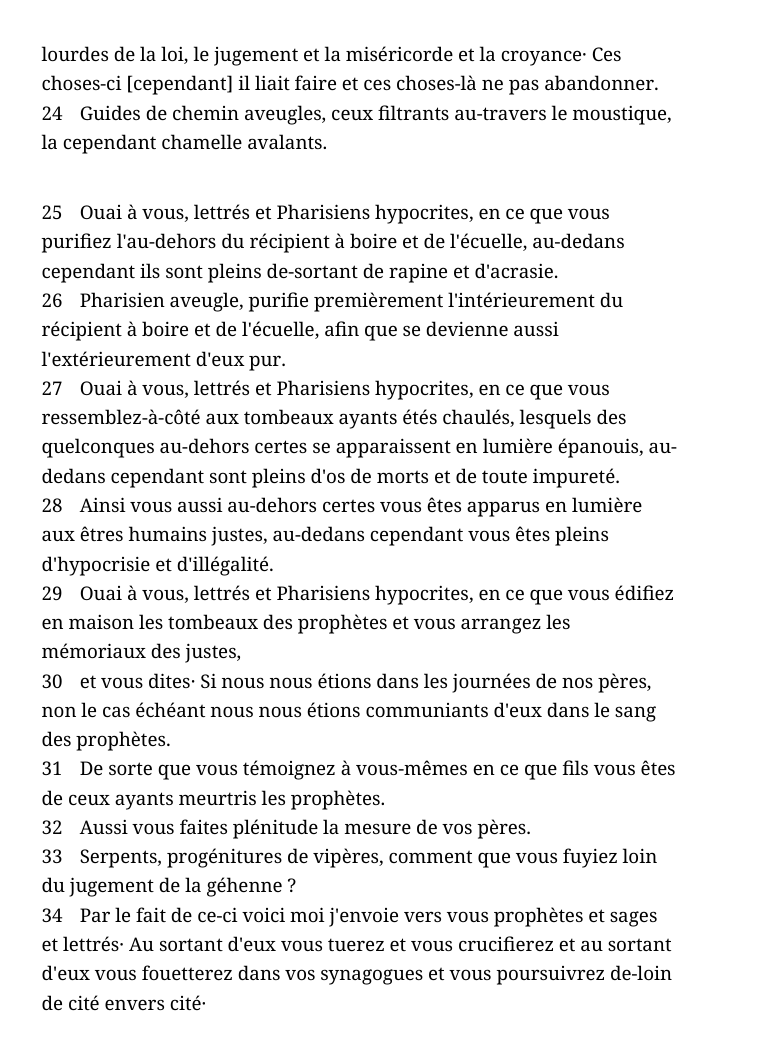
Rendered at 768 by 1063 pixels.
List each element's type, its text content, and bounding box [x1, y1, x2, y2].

text 25 Ouai à vous, lettrés et Pharisiens hypocrites, en ce que vous purifiez l'au-dehors du récipient à boire et de l'écuelle, au-dedans cependant ils sont pleins de-sortant de rapine et d'acrasie. 26 Pharisien aveugle, purifie premièrement l'intérieurement du récipient à boire et de l'écuelle, afin que se devienne aussi l'extérieurement d'eux pur. 27 Ouai à vous, lettrés et Pharisiens hypocrites, en ce que vous ressemblez-à-côté aux tombeaux ayants étés chaulés, lesquels des quelconques au-dehors certes se apparaissent en lumière épanouis, au-dedans cependant sont pleins d'os de morts et de toute impureté. 28 Ainsi vous aussi au-dehors certes vous êtes apparus en lumière aux êtres humains justes, au-dedans cependant vous êtes pleins d'hypocrisie et d'illégalité. 29 Ouai à vous, lettrés et Pharisiens hypocrites, en ce que vous édifiez en maison les tombeaux des prophètes et vous arrangez les mémoriaux des justes, 30 et vous dites· Si nous nous étions dans les journées de nos pères, non le cas échéant nous nous étions communiants d'eux dans le sang des prophètes. 31 De sorte que vous témoignez à vous-mêmes en ce que fils vous êtes de ceux ayants meurtris les prophètes. 32 Aussi vous faites plénitude la mesure de vos pères. 33 Serpents, progénitures de vipères, comment que vous fuyiez loin du jugement de la géhenne ? 34 Par le fait de ce-ci voici moi j'envoie vers vous prophètes et sages et lettrés· Au sortant d'eux vous tuerez et vous crucifierez et au sortant d'eux vous fouetterez dans vos synagogues et vous poursuivrez de-loin de cité envers cité· [41, 199, 679, 1015]
text lourdes de la loi, le jugement et la miséricorde et la croyance· Ces choses-ci [cependant] il liait faire et ces choses-là ne pas abandonner. 24 Guides de chemin aveugles, ceux filtrants au-travers le moustique, la cependant chamelle avalants. [41, 41, 679, 182]
